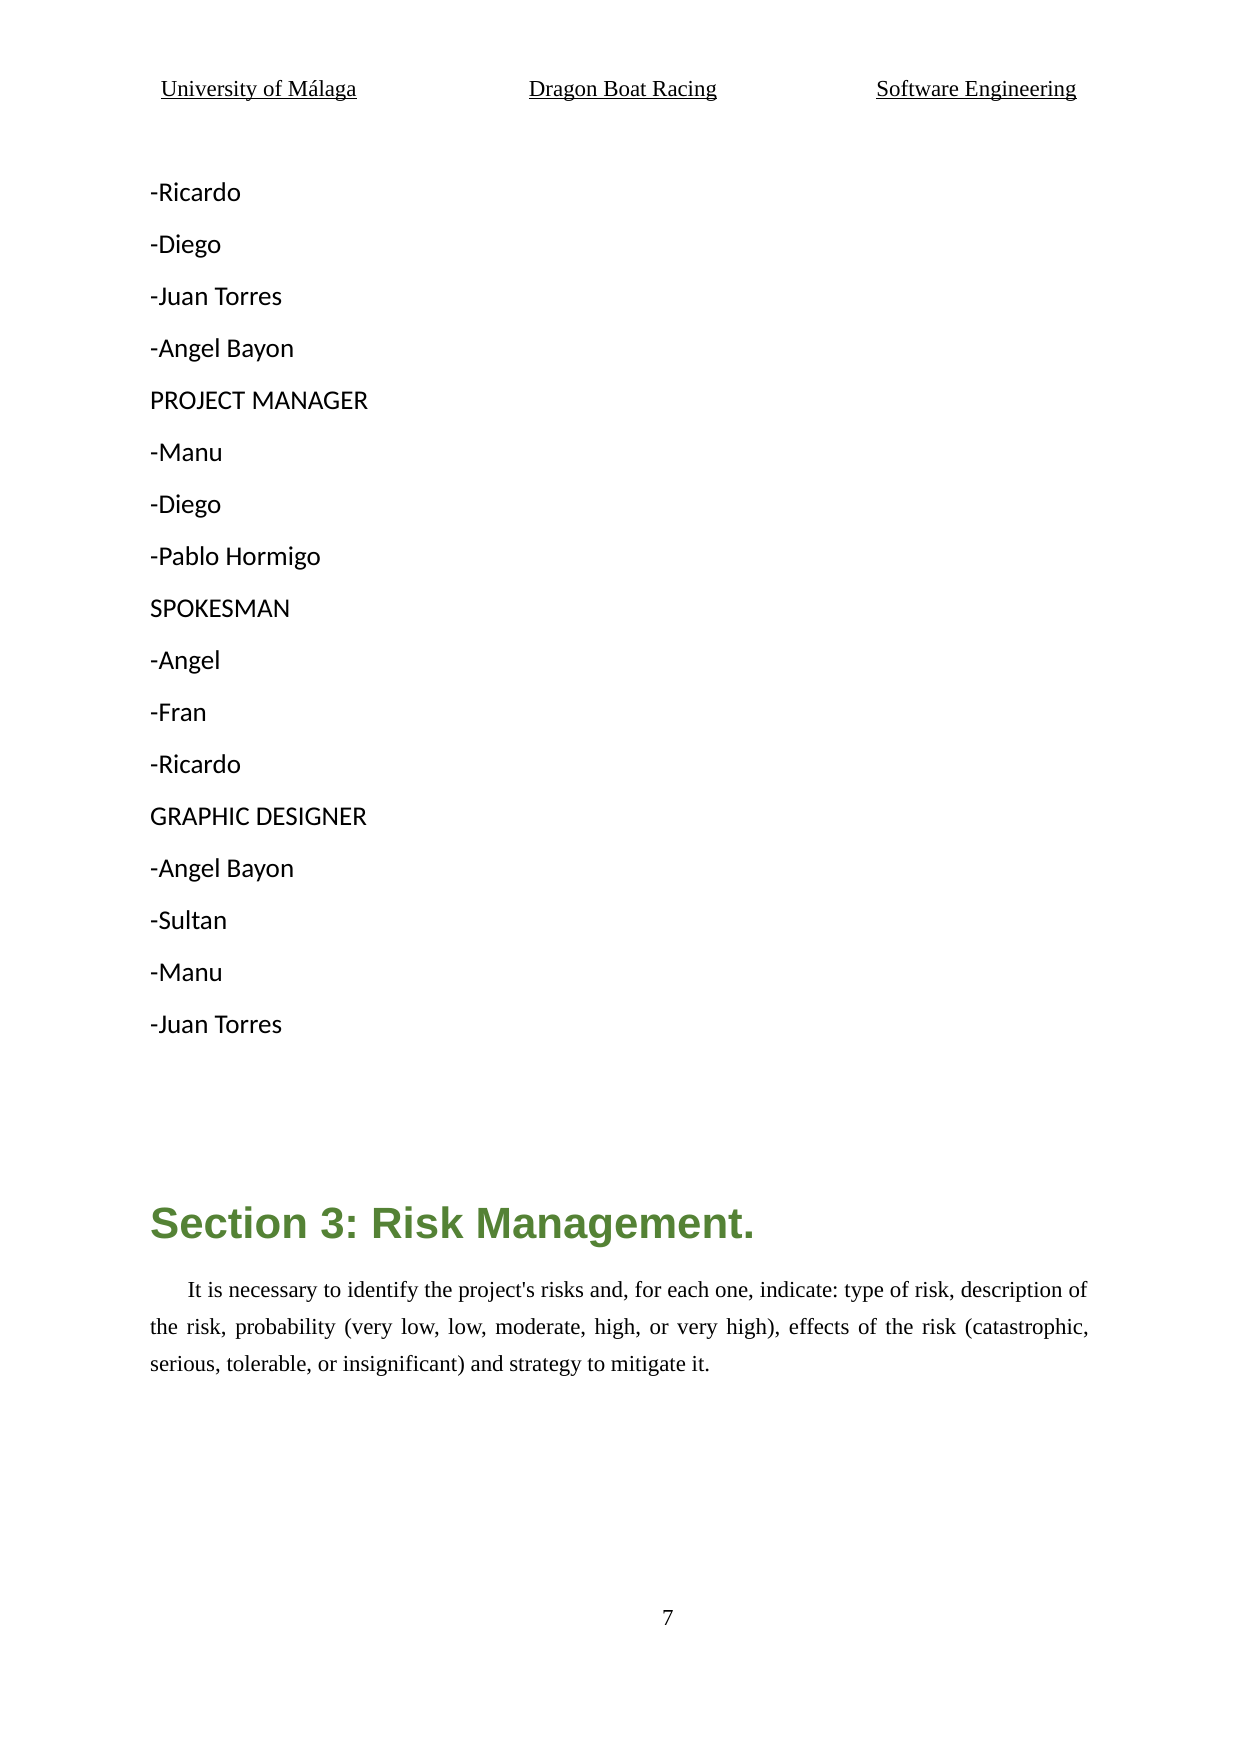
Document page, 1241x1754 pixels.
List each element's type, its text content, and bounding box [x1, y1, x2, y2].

text -Fran [150, 695, 1090, 728]
text -Manu [150, 955, 1090, 988]
subtitle Section 3: Risk Management. [150, 1198, 1090, 1248]
text -Angel Bayon [150, 851, 1090, 884]
text -Angel Bayon [150, 331, 1090, 364]
text SPOKESMAN [150, 591, 1090, 624]
text -Juan Torres [150, 279, 1090, 312]
text -Angel [150, 643, 1090, 676]
text GRAPHIC DESIGNER [150, 799, 1090, 832]
text -Manu [150, 435, 1090, 468]
text -Diego [150, 227, 1090, 260]
text -Pablo Hormigo [150, 539, 1090, 572]
text -Ricardo [150, 175, 1090, 208]
text PROJECT MANAGER [150, 383, 1090, 416]
text -Ricardo [150, 747, 1090, 780]
text -Diego [150, 487, 1090, 520]
text -Sultan [150, 903, 1090, 936]
text -Juan Torres [150, 1007, 1090, 1040]
text It is necessary to identify the project's risks and, for each one, indicate: type of risk, description of the risk, probability (very low, low, moderate, high, or very high), effects of the risk (catastrophic, serious, tolerable, or insignificant) and strategy to mitigate it. [150, 1276, 1090, 1376]
